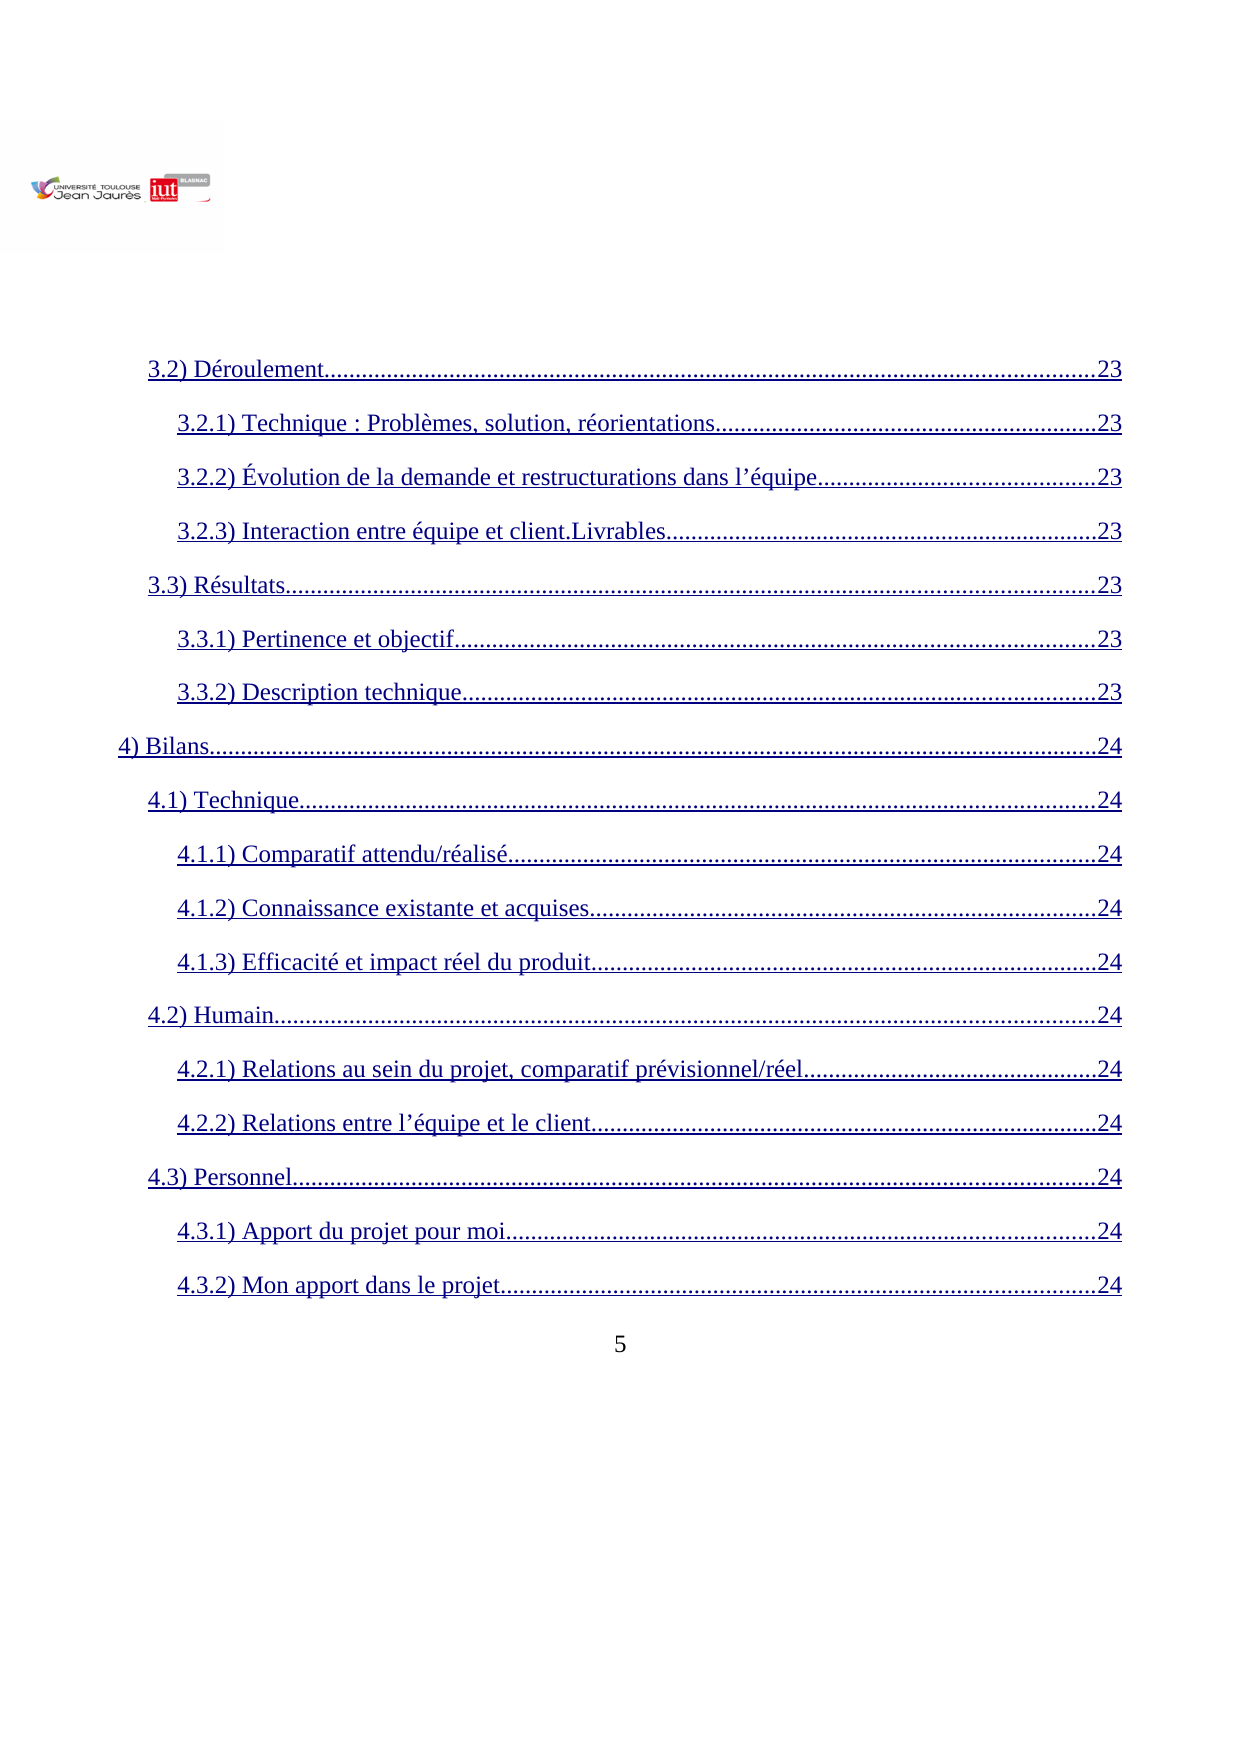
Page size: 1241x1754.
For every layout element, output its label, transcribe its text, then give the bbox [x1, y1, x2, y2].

text 4) Bilans 24 [118, 731, 1122, 756]
text 4.1.3) Efficacité et impact réel du produit 24 [177, 947, 1122, 972]
text 4.2) Humain 24 [148, 1001, 1122, 1026]
text 4.3.2) Mon apport dans le projet 24 [177, 1270, 1122, 1295]
text 4.3) Personnel 24 [148, 1162, 1122, 1187]
text 4.3.1) Apport du projet pour moi 24 [177, 1216, 1122, 1241]
text 3.3) Résultats 23 [148, 570, 1122, 595]
text 4.1.1) Comparatif attendu/réalisé 24 [177, 839, 1122, 864]
text 3.3.2) Description technique 23 [177, 677, 1122, 702]
text 4.2.1) Relations au sein du projet, comparatif prévisionnel/réel 24 [177, 1054, 1122, 1079]
text 3.2.2) Évolution de la demande et restructurations dans l’équipe 23 [177, 462, 1122, 487]
text 3.2) Déroulement 23 [148, 354, 1122, 379]
text 4.1.2) Connaissance existante et acquises 24 [177, 893, 1122, 918]
text 3.3.1) Pertinence et objectif 23 [177, 624, 1122, 649]
picture [0, 121, 226, 254]
text 3.2.1) Technique : Problèmes, solution, réorientations 23 [177, 408, 1122, 433]
text 4.2.2) Relations entre l’équipe et le client 24 [177, 1108, 1122, 1133]
text 4.1) Technique 24 [148, 785, 1122, 810]
text 3.2.3) Interaction entre équipe et client.Livrables 23 [177, 516, 1122, 541]
